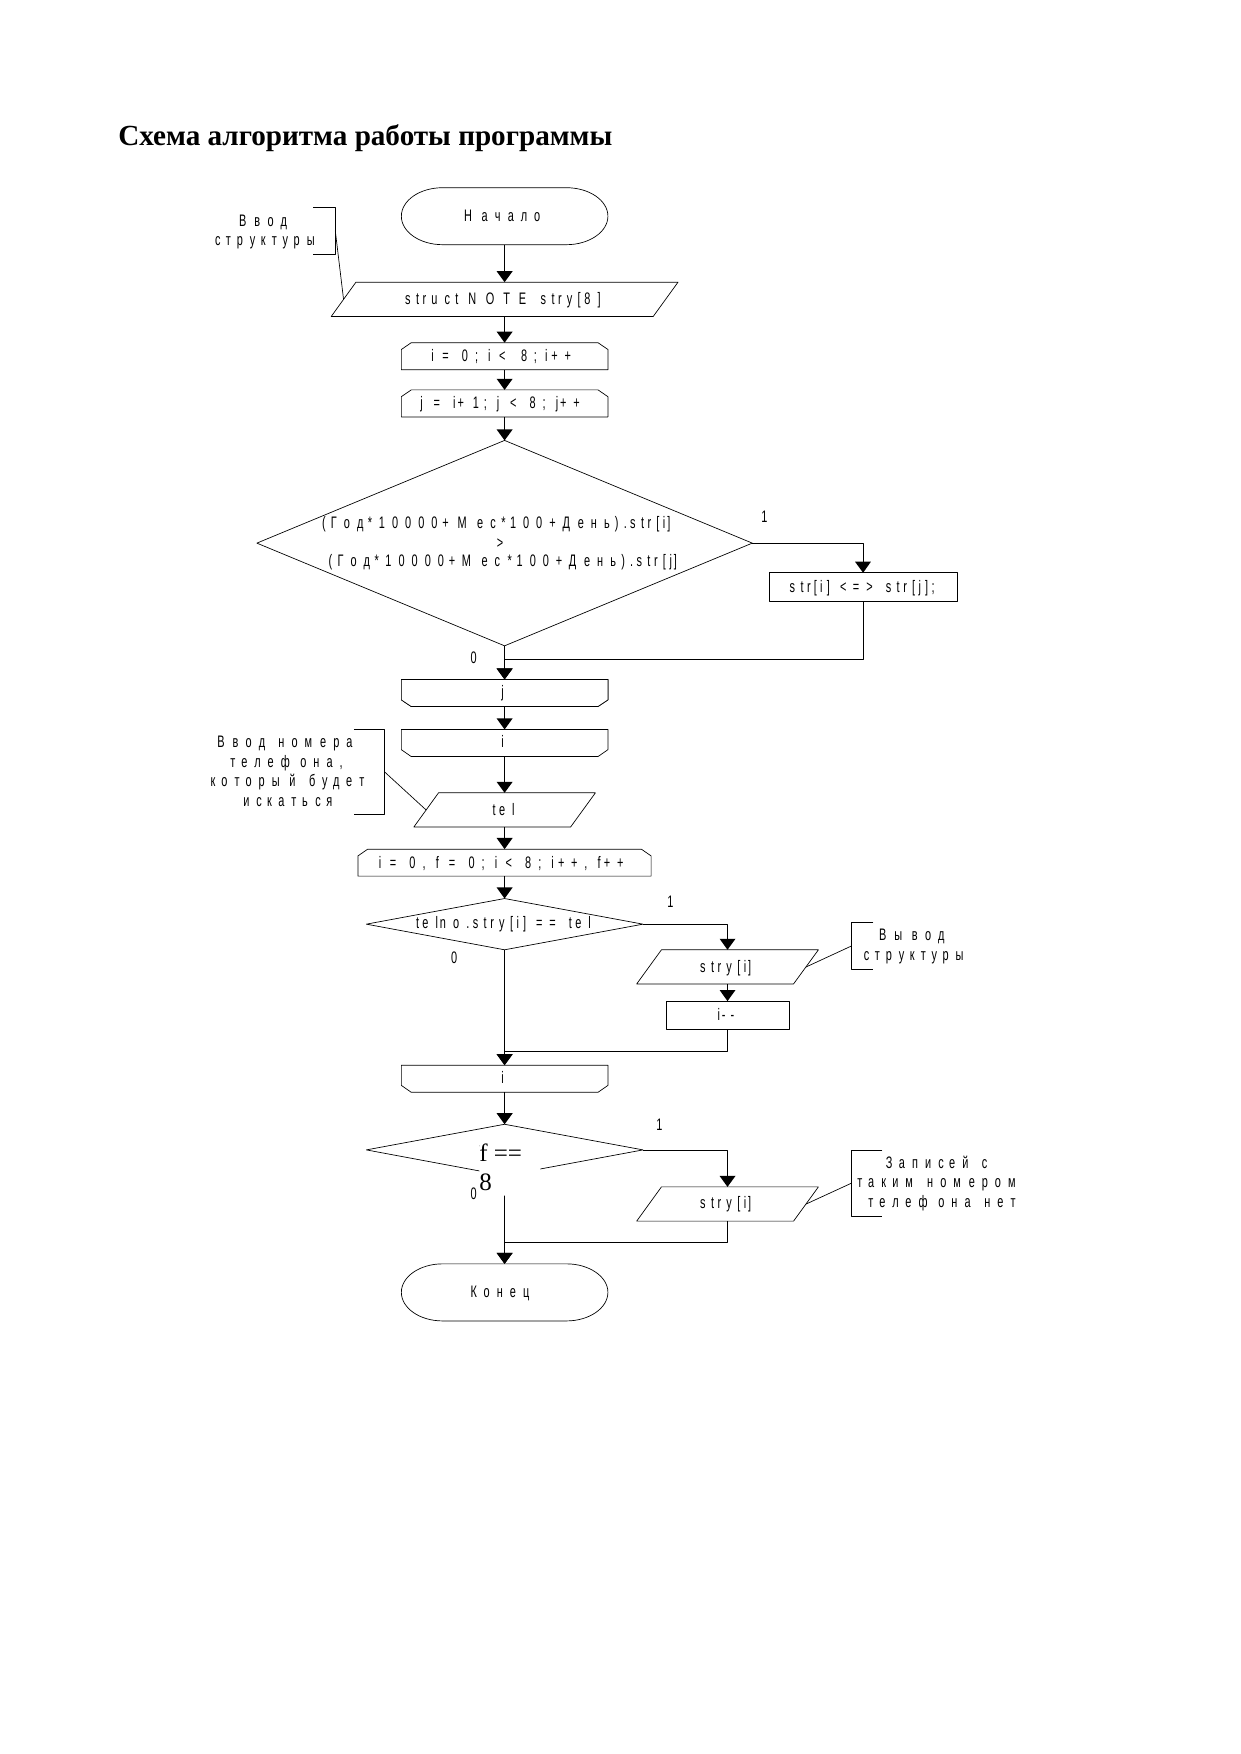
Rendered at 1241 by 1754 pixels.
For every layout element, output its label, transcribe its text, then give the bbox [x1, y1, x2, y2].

text Схема алгоритма работы программы [118, 118, 1122, 152]
